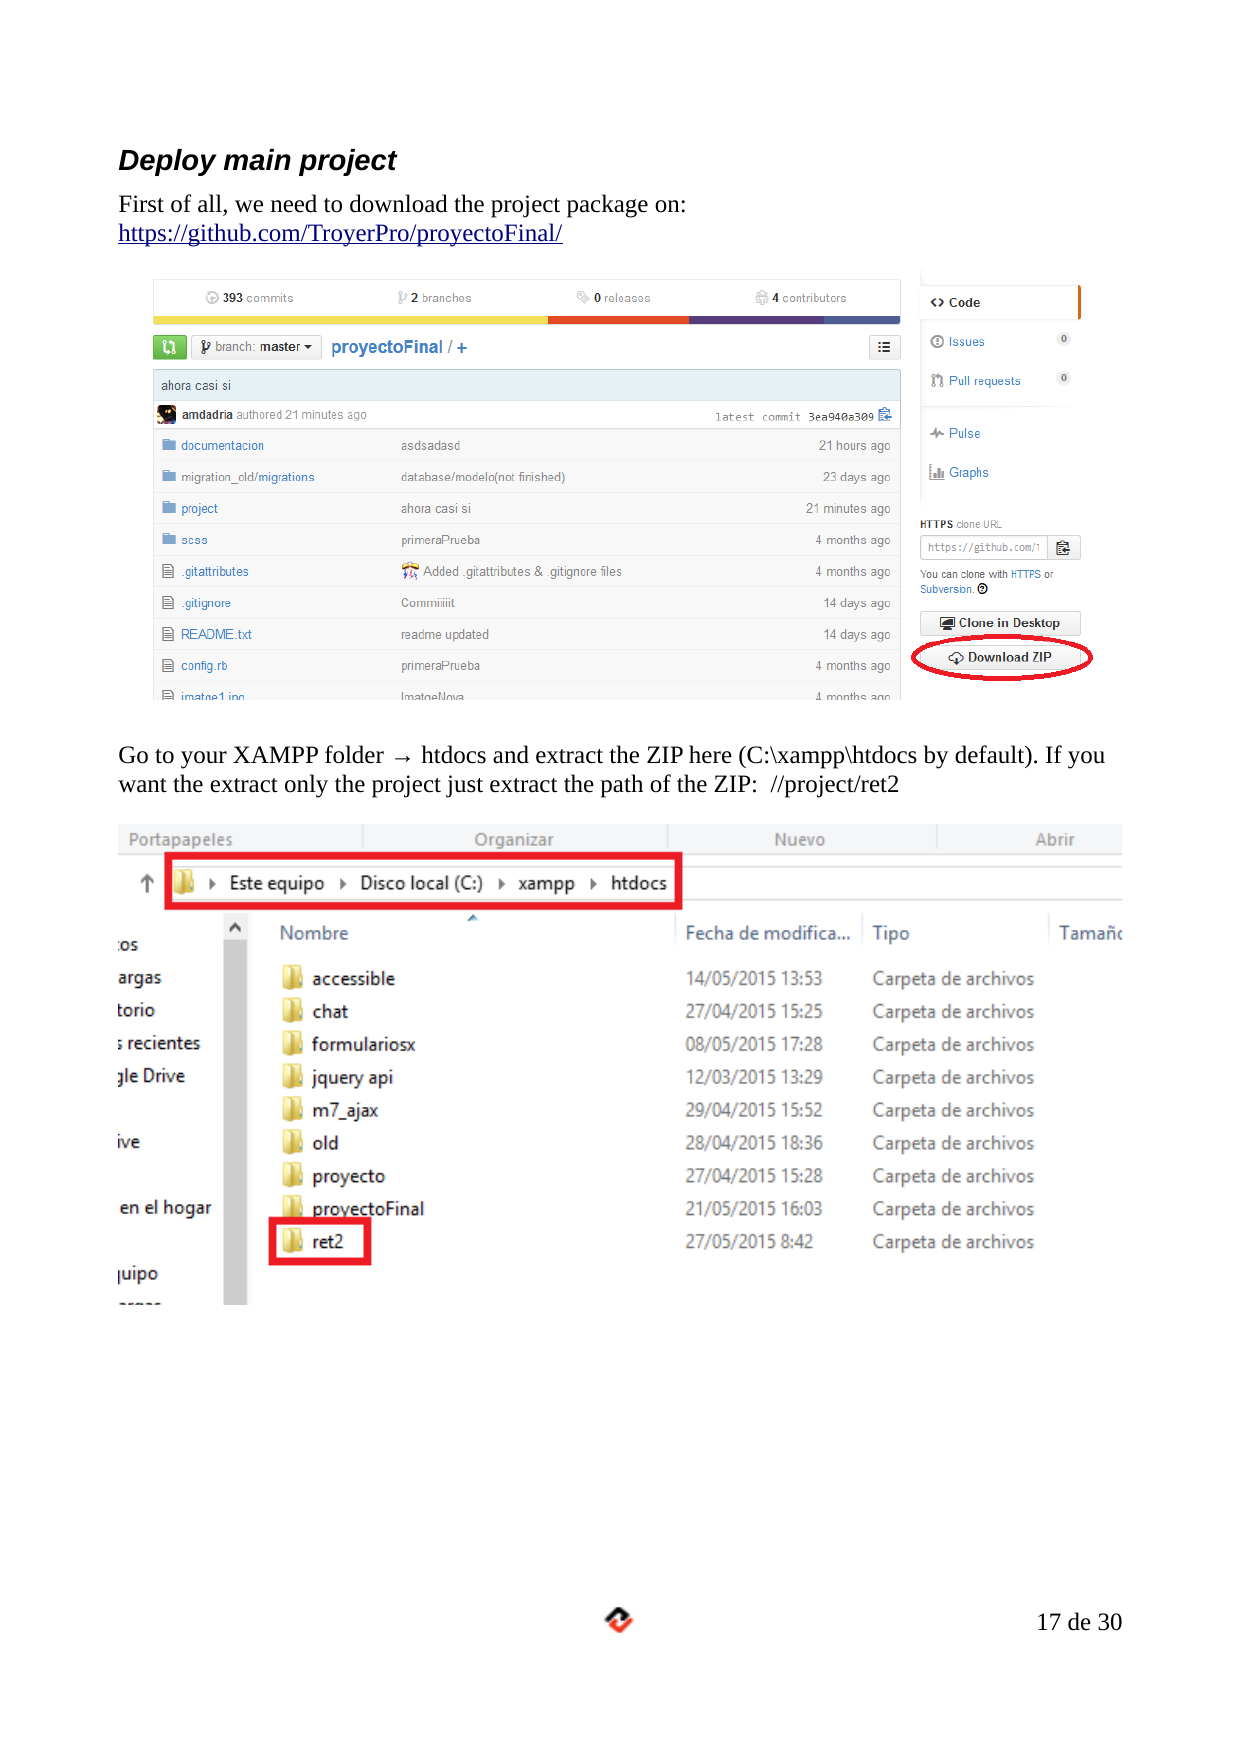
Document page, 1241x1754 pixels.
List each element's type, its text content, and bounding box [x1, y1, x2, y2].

text First of all, we need to download the project package on: https://github.com/TroyerPro/proyectoFinal/ [118, 189, 1122, 247]
text Go to your XAMPP folder → htdocs and extract the ZIP here (C:\xampp\htdocs by default). If you want the extract only the project just extract the path of the ZIP: //project/ret2 [118, 740, 1122, 798]
subtitle Deploy main project [118, 143, 1122, 177]
